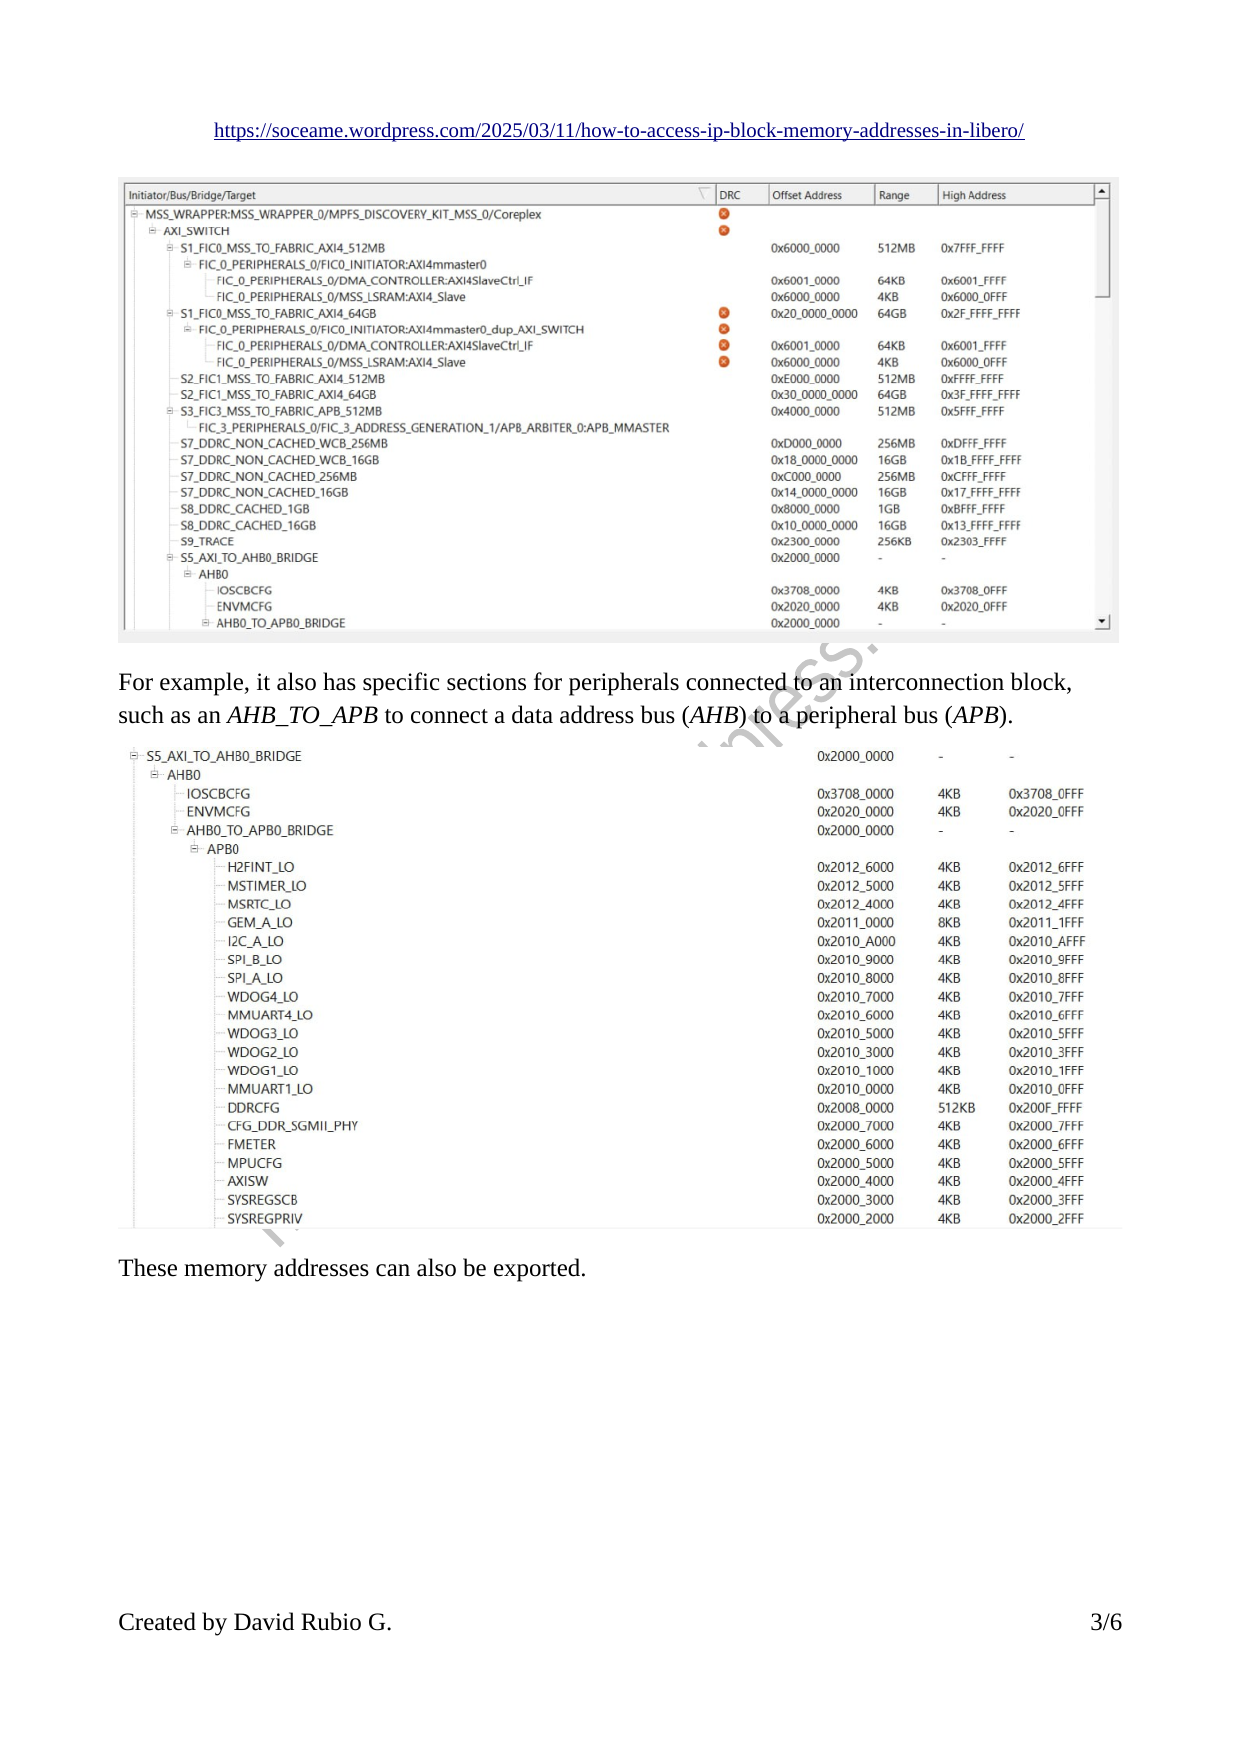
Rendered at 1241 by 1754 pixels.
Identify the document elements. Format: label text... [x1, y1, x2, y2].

text For example, it also has specific sections for peripherals connected to an interconnection block, such as an AHB_TO_APB to connect a data address bus (AHB) to a peripheral bus (APB). [118, 667, 797, 728]
text These memory addresses can also be exported. [118, 1253, 1122, 1282]
text For example, it also has specific sections for peripherals connected to an interconnection block, such as an AHB_TO_APB to connect a data address bus (AHB) to a peripheral bus (APB). [787, 667, 1122, 728]
picture [118, 177, 1120, 643]
picture [118, 747, 1123, 1229]
